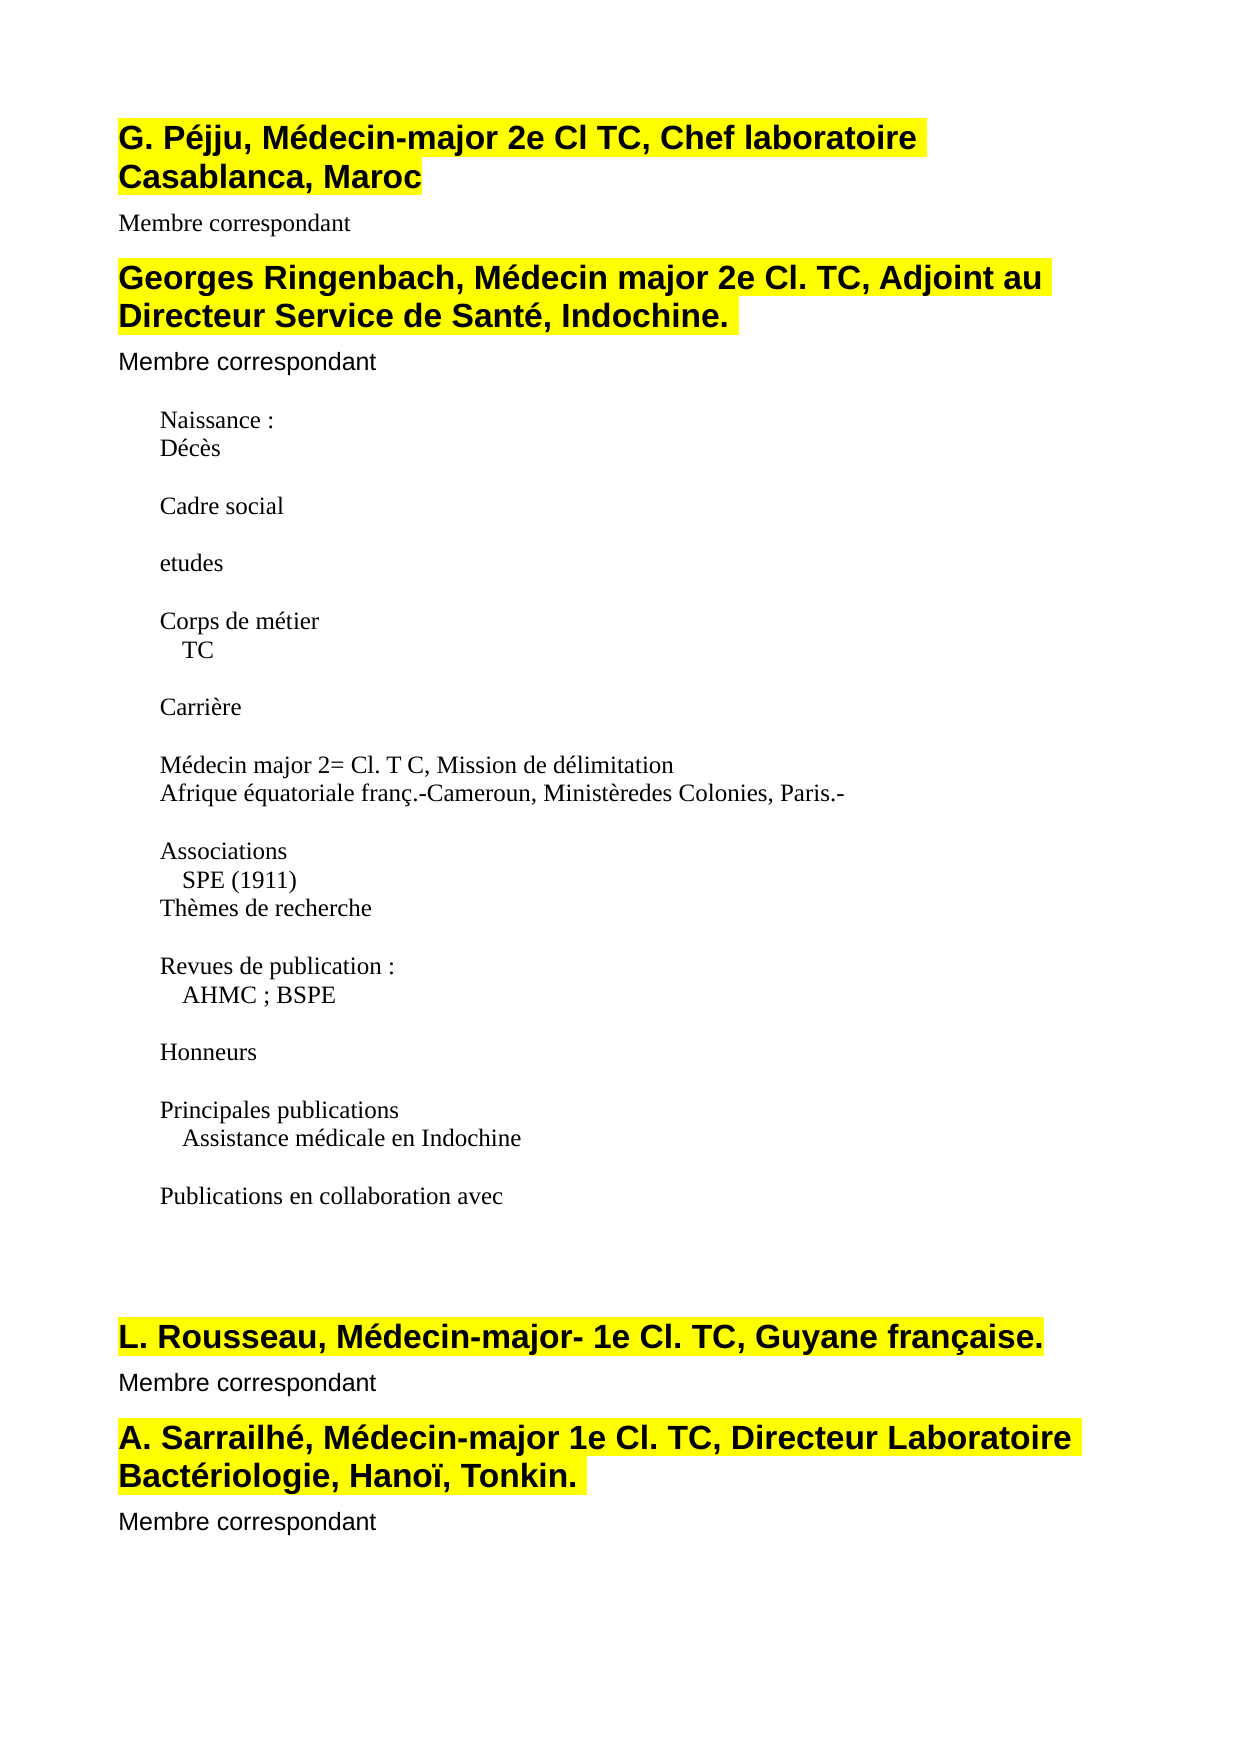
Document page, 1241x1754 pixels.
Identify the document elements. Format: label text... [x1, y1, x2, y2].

text Membre correspondant [118, 1507, 1122, 1536]
text Associations [159, 836, 1122, 865]
text Publications en collaboration avec [159, 1181, 1122, 1210]
text Assistance médicale en Indochine [159, 1123, 1122, 1152]
text Thèmes de recherche [159, 893, 1122, 922]
text AHMC ; BSPE [159, 980, 1122, 1008]
text Afrique équatoriale franç.-Cameroun, Ministèredes Colonies, Paris.- [159, 778, 1122, 807]
subtitle A. Sarrailhé, Médecin-major 1e Cl. TC, Directeur Laboratoire Bactériologie, Hanoï, Tonkin. [587, 1418, 1122, 1495]
subtitle L. Rousseau, Médecin-major- 1e Cl. TC, Guyane française. [1044, 1317, 1122, 1356]
text Membre correspondant [118, 208, 1122, 237]
text Honneurs [159, 1037, 1122, 1066]
text Membre correspondant [118, 1368, 1122, 1397]
text SPE (1911) [159, 865, 1122, 893]
text Médecin major 2= Cl. T C, Mission de délimitation [159, 750, 1122, 778]
text Décès [159, 433, 1122, 462]
subtitle Georges Ringenbach, Médecin major 2e Cl. TC, Adjoint au Directeur Service de Santé, Indochine. [118, 257, 1122, 335]
text etudes [159, 548, 1122, 577]
text Corps de métier [159, 606, 1122, 635]
text Naissance : [159, 405, 1122, 433]
text Revues de publication : [159, 951, 1122, 980]
text Cadre social [159, 491, 1122, 520]
text Carrière [159, 692, 1122, 721]
text Membre correspondant [118, 347, 1122, 376]
text TC [159, 635, 1122, 663]
text Principales publications [159, 1095, 1122, 1123]
subtitle G. Péjju, Médecin-major 2e Cl TC, Chef laboratoire Casablanca, Maroc [422, 118, 1122, 195]
